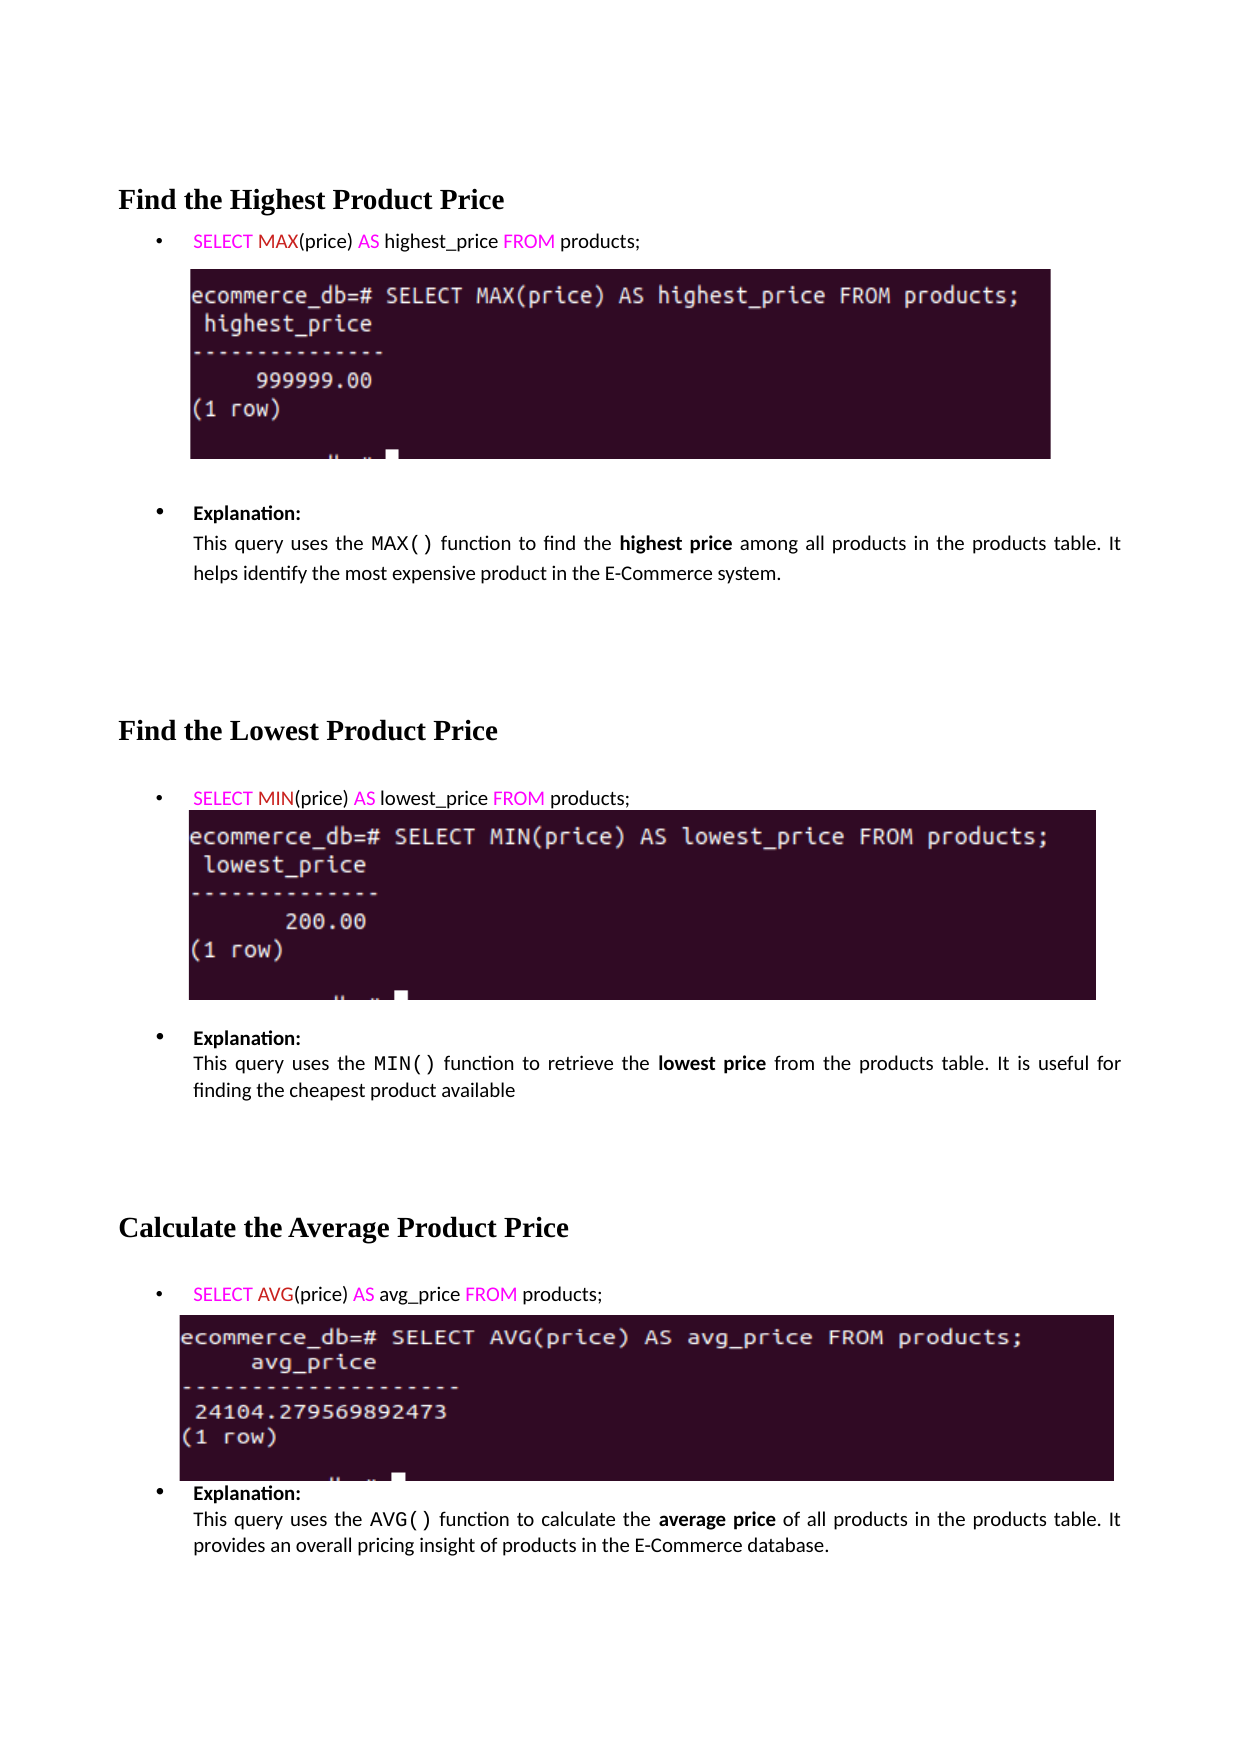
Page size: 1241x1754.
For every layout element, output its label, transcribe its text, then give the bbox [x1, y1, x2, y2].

list SELECT AVG(price) AS avg_price FROM products; [156, 1281, 1122, 1307]
subtitle Calculate the Average Product Price [118, 1210, 1122, 1243]
subtitle Find the Lowest Product Price [118, 713, 1122, 747]
list Explanation: This query uses the MAX() function to find the highest price among all products in the products table. It helps identify the most expensive product in the E-Commerce system. [156, 501, 1122, 586]
subtitle Find the Highest Product Price [118, 182, 1122, 216]
picture [188, 810, 1096, 1000]
list SELECT MIN(price) AS lowest_price FROM products; [156, 785, 1122, 810]
list Explanation: This query uses the MIN() function to retrieve the lowest price from the products table. It is useful for finding the cheapest product available [156, 1025, 1122, 1102]
list SELECT MAX(price) AS highest_price FROM products; [156, 228, 1122, 254]
picture [179, 1315, 1114, 1481]
list Explanation: This query uses the AVG() function to calculate the average price of all products in the products table. It provides an overall pricing insight of products in the E-Commerce database. [156, 1307, 1122, 1558]
picture [190, 269, 1051, 459]
